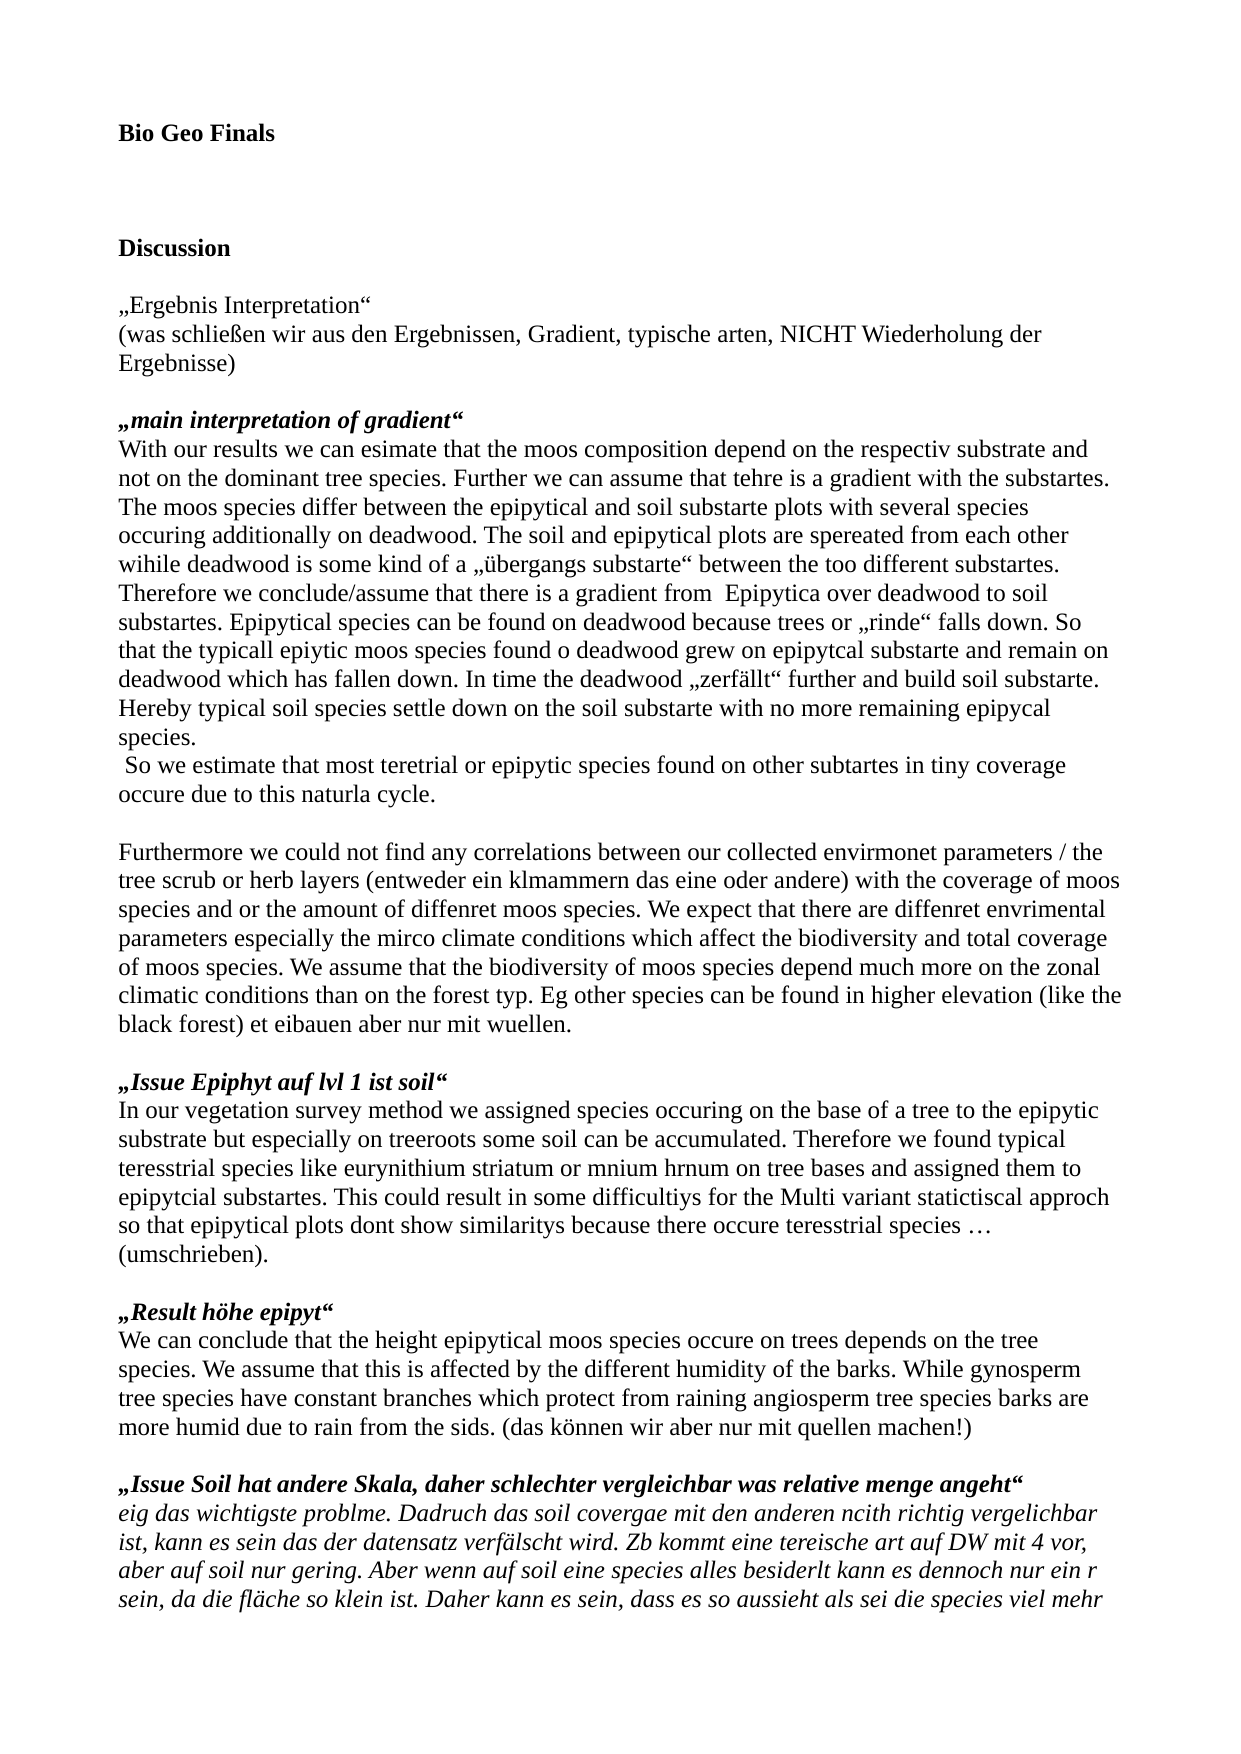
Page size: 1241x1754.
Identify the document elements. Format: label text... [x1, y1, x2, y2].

text Bio Geo Finals [118, 118, 1122, 147]
text „Ergebnis Interpretation“ [118, 291, 1122, 319]
text With our results we can esimate that the moos composition depend on the respectiv substrate and not on the dominant tree species. Further we can assume that tehre is a gradient with the substartes. The moos species differ between the epipytical and soil substarte plots with several species occuring additionally on deadwood. The soil and epipytical plots are spereated from each other wihile deadwood is some kind of a „übergangs substarte“ between the too different substartes. Therefore we conclude/assume that there is a gradient from Epipytica over deadwood to soil substartes. Epipytical species can be found on deadwood because trees or „rinde“ falls down. So that the typicall epiytic moos species found o deadwood grew on epipytcal substarte and remain on deadwood which has fallen down. In time the deadwood „zerfällt“ further and build soil substarte. Hereby typical soil species settle down on the soil substarte with no more remaining epipycal species. [118, 434, 1122, 751]
text In our vegetation survey method we assigned species occuring on the base of a tree to the epipytic substrate but especially on treeroots some soil can be accumulated. Therefore we found typical teresstrial species like eurynithium striatum or mnium hrnum on tree bases and assigned them to epipytcial substartes. This could result in some difficultiys for the Multi variant statictiscal approch so that epipytical plots dont show similaritys because there occure teresstrial species … (umschrieben). [118, 1096, 1122, 1268]
text We can conclude that the height epipytical moos species occure on trees depends on the tree species. We assume that this is affected by the different humidity of the barks. While gynosperm tree species have constant branches which protect from raining angiosperm tree species barks are more humid due to rain from the sids. (das können wir aber nur mit quellen machen!) [118, 1326, 1122, 1441]
text „main interpretation of gradient“ [118, 406, 1122, 434]
text Furthermore we could not find any correlations between our collected envirmonet parameters / the tree scrub or herb layers (entweder ein klmammern das eine oder andere) with the coverage of moos species and or the amount of diffenret moos species. We expect that there are diffenret envrimental parameters especially the mirco climate conditions which affect the biodiversity and total coverage of moos species. We assume that the biodiversity of moos species depend much more on the zonal climatic conditions than on the forest typ. Eg other species can be found in higher elevation (like the black forest) et eibauen aber nur mit wuellen. [118, 837, 1122, 1038]
text Discussion [118, 233, 1122, 262]
text „Issue Epiphyt auf lvl 1 ist soil“ [118, 1067, 1122, 1096]
text So we estimate that most teretrial or epipytic species found on other subtartes in tiny coverage occure due to this naturla cycle. [118, 751, 1122, 808]
text (was schließen wir aus den Ergebnissen, Gradient, typische arten, NICHT Wiederholung der Ergebnisse) [118, 319, 1122, 377]
text „Result höhe epipyt“ [118, 1297, 1122, 1326]
text eig das wichtigste problme. Dadruch das soil covergae mit den anderen ncith richtig vergelichbar ist, kann es sein das der datensatz verfälscht wird. Zb kommt eine tereische art auf DW mit 4 vor, aber auf soil nur gering. Aber wenn auf soil eine species alles besiderlt kann es dennoch nur ein r sein, da die fläche so klein ist. Daher kann es sein, dass es so aussieht als sei die species viel mehr [118, 1498, 1122, 1613]
text „Issue Soil hat andere Skala, daher schlechter vergleichbar was relative menge angeht“ [118, 1469, 1122, 1498]
